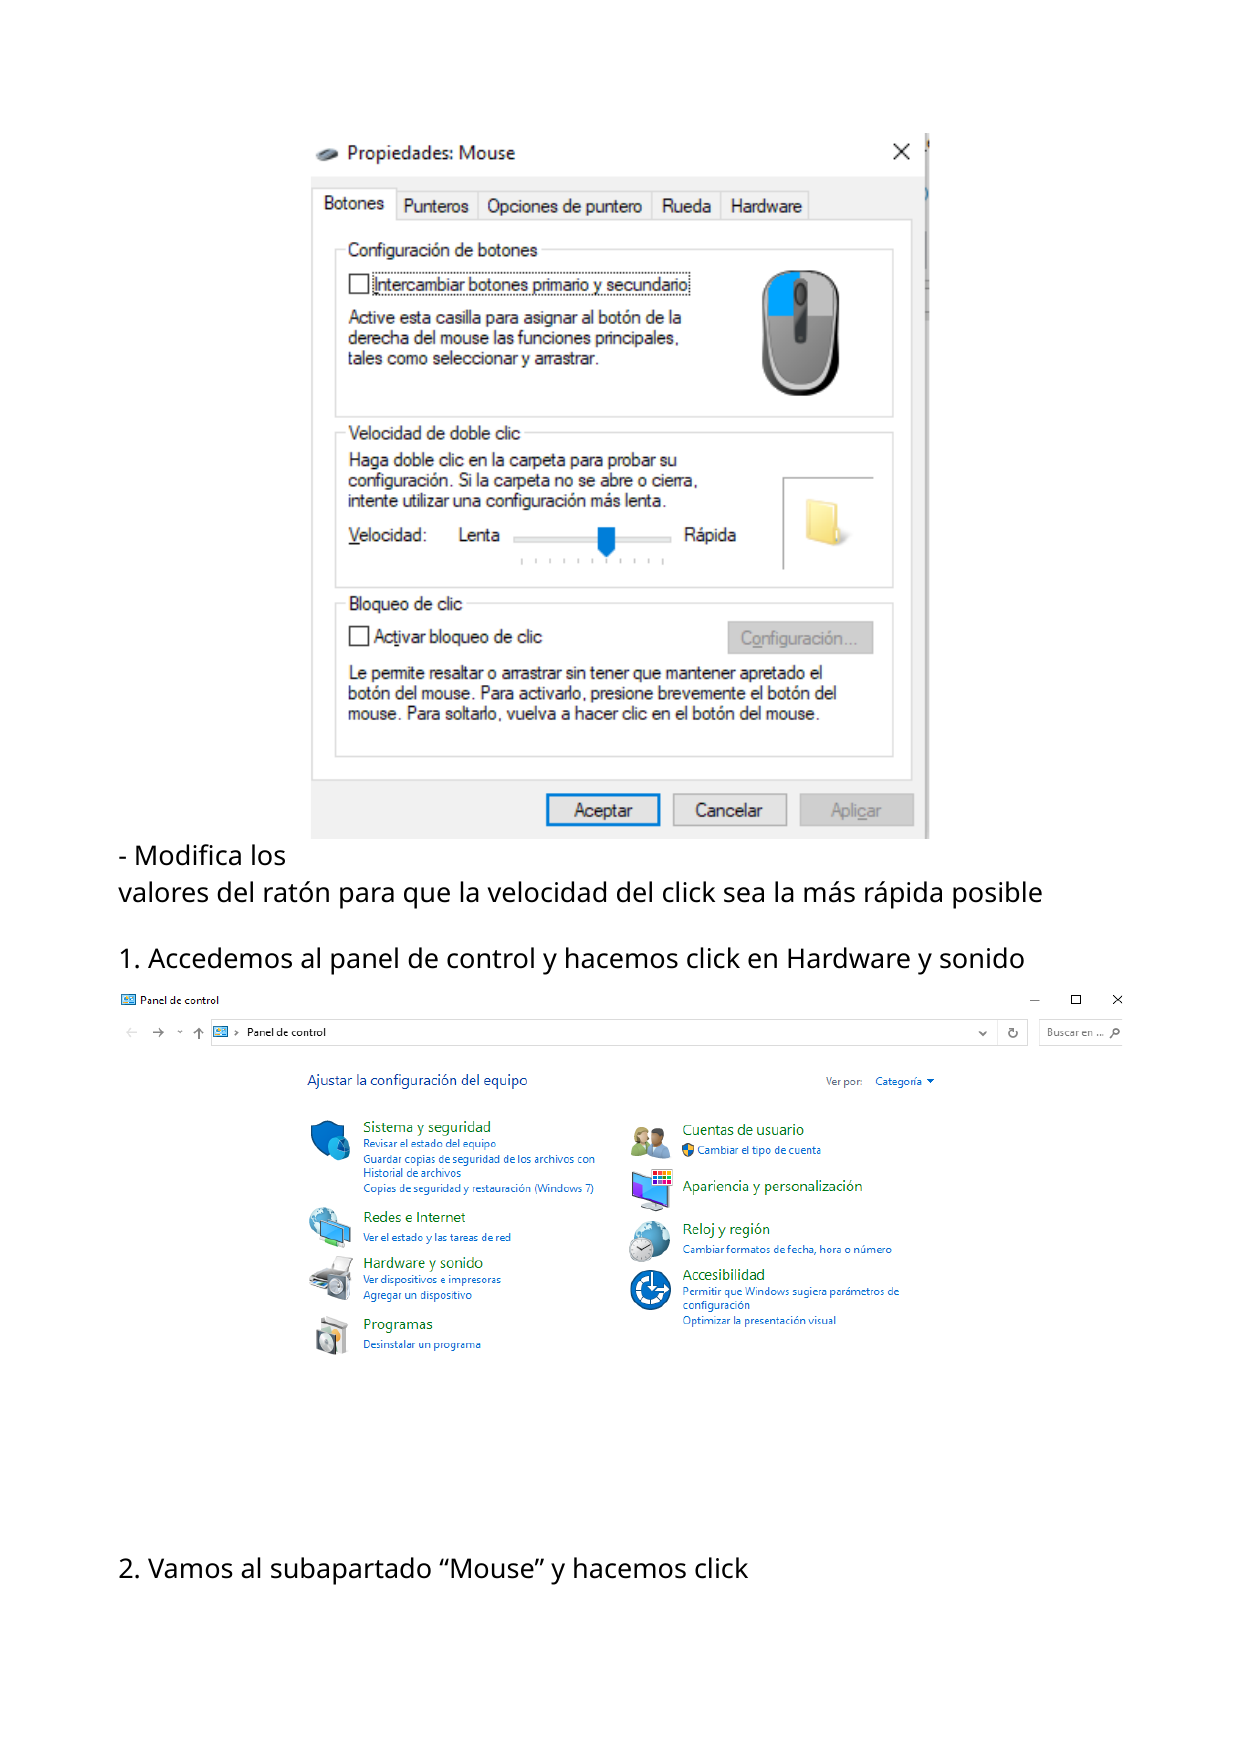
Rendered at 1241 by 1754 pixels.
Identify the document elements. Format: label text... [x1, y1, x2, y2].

picture [310, 133, 930, 839]
text - Modifica los valores del ratón para que la velocidad del click sea la más rápida posible [118, 837, 1122, 911]
picture [118, 990, 1123, 1521]
text 2. Vamos al subapartado “Mouse” y hacemos click [118, 1550, 1122, 1587]
text 1. Accedemos al panel de control y hacemos click en Hardware y sonido [118, 939, 1122, 976]
